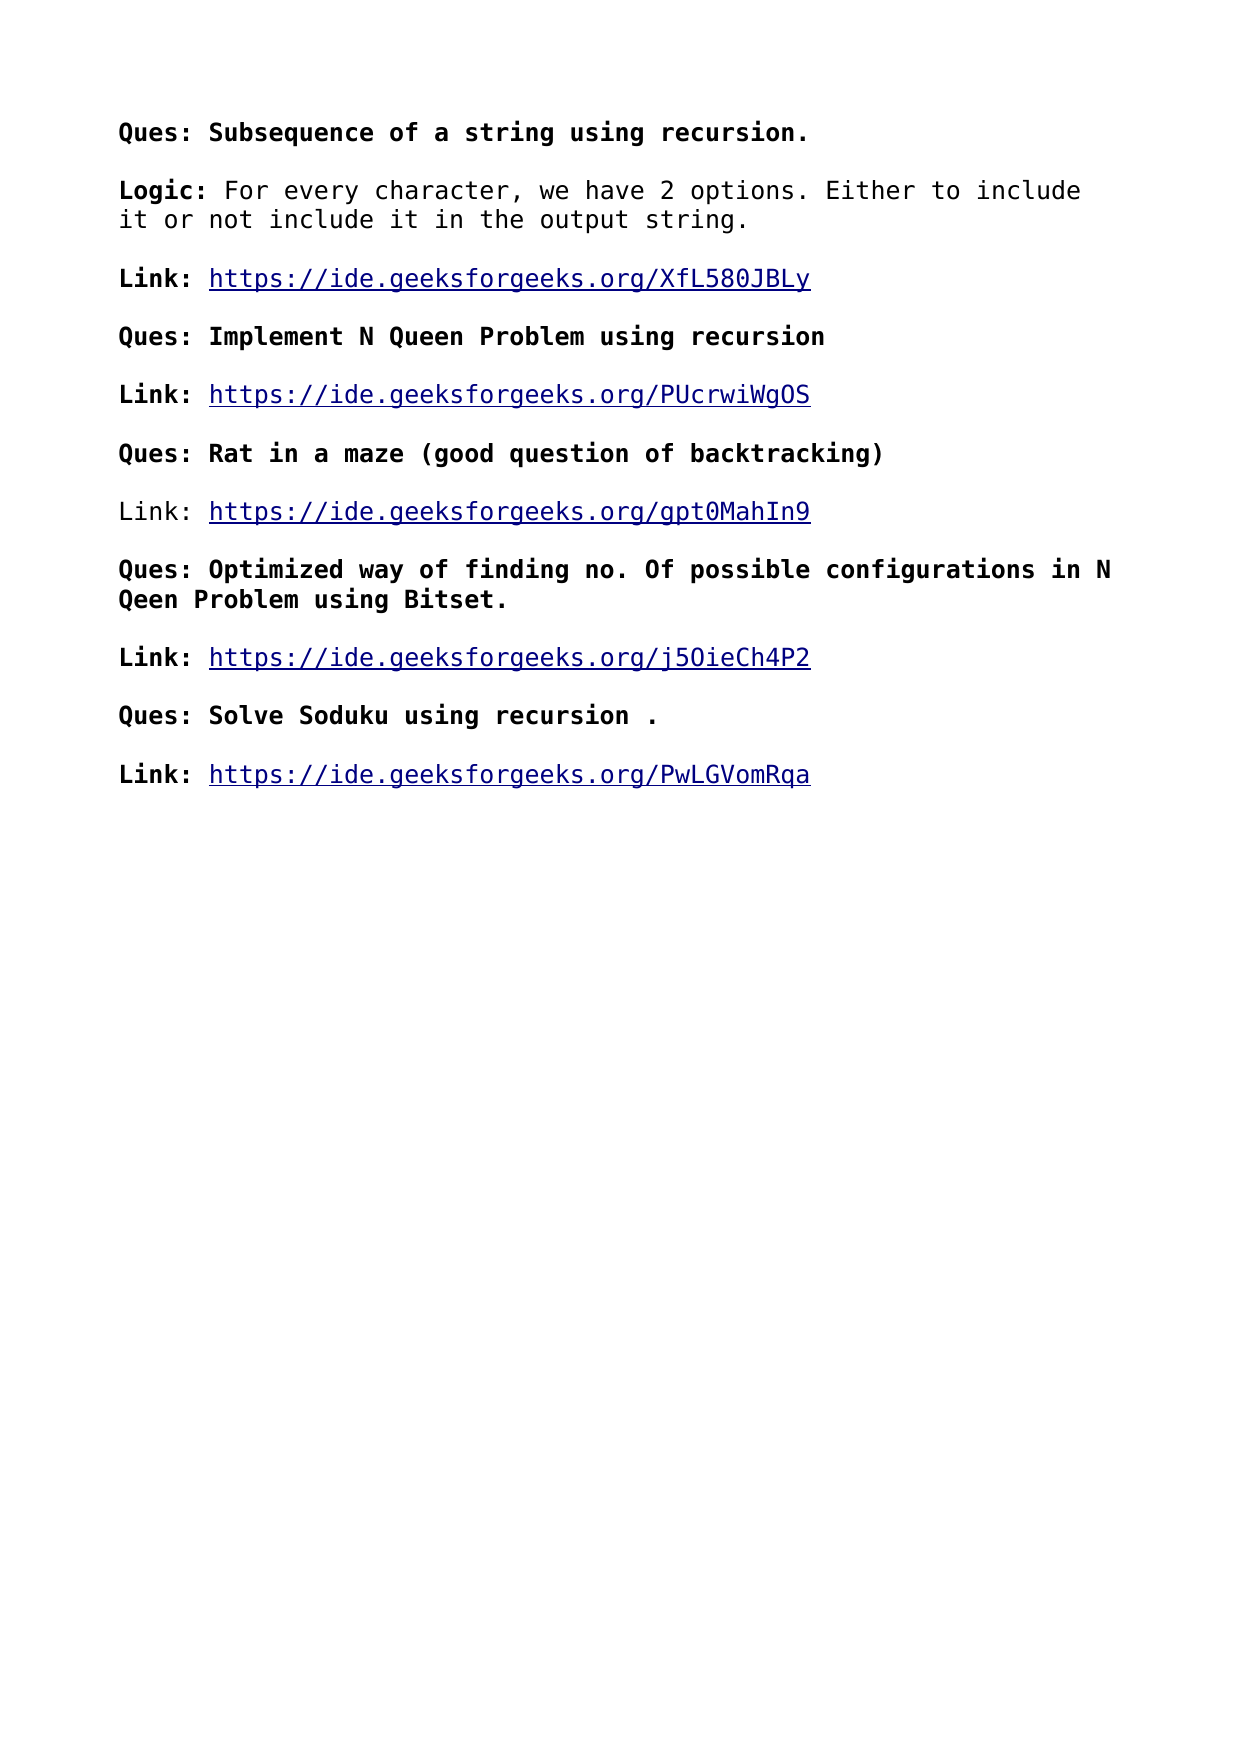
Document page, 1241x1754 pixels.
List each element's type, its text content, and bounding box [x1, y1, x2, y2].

text Ques: Optimized way of finding no. Of possible configurations in N Qeen Problem using Bitset. [118, 556, 1122, 614]
text Link: https://ide.geeksforgeeks.org/PUcrwiWgOS [118, 381, 1122, 410]
text Logic: For every character, we have 2 options. Either to include it or not include it in the output string. [118, 176, 1122, 235]
text Link: https://ide.geeksforgeeks.org/PwLGVomRqa [118, 760, 1122, 789]
text Ques: Subsequence of a string using recursion. [118, 118, 1122, 147]
text Ques: Rat in a maze (good question of backtracking) [118, 439, 1122, 468]
text Link: https://ide.geeksforgeeks.org/gpt0MahIn9 [118, 497, 1122, 526]
text Ques: Solve Soduku using recursion . [118, 701, 1122, 731]
text Link: https://ide.geeksforgeeks.org/XfL580JBLy [118, 264, 1122, 293]
text Ques: Implement N Queen Problem using recursion [118, 322, 1122, 381]
text Link: https://ide.geeksforgeeks.org/j5OieCh4P2 [118, 643, 1122, 672]
